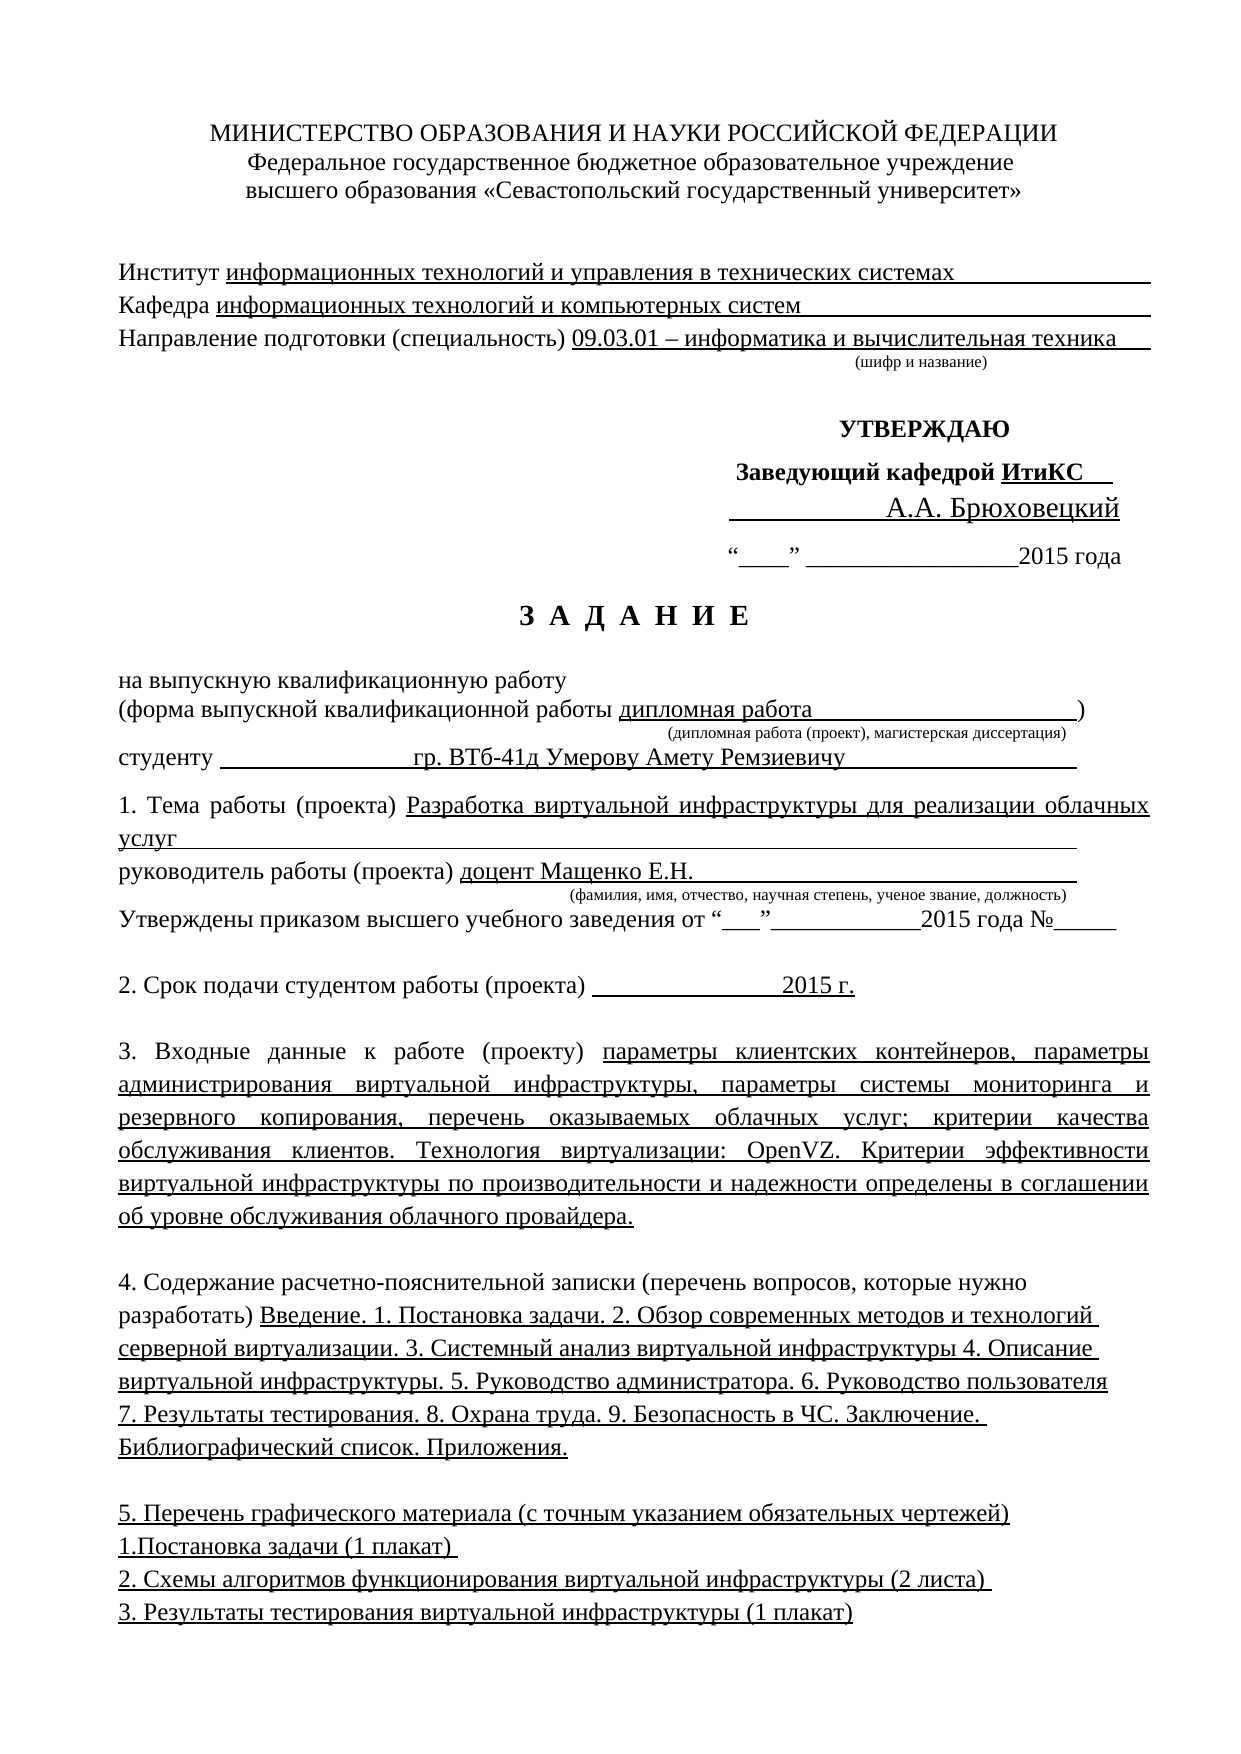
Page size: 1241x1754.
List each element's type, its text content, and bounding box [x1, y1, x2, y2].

subtitle (шифр и название) [118, 352, 1149, 371]
text об уровне обслуживания облачного провайдера. [118, 1195, 1149, 1230]
text обслуживания клиентов. Технология виртуализации: OpenVZ. Критерии эффективности [118, 1129, 1149, 1160]
text 4. Содержание расчетно-пояснительной записки (перечень вопросов, которые нужно разработать) Введение. 1. Постановка задачи. 2. Обзор современных методов и технологий серверной виртуализации. 3. Системный анализ виртуальной инфраструктуры 4. Описание виртуальной инфраструктуры. 5. Руководство администратора. 6. Руководство пользователя [118, 1267, 1149, 1395]
text 5. Перечень графического материала (с точным указанием обязательных чертежей) [118, 1498, 1149, 1527]
text Заведующий кафедрой ИтиКС [699, 457, 1149, 486]
text (дипломная работа (проект), магистерская диссертация) [118, 723, 1135, 742]
subtitle З А Д А Н И Е [118, 598, 1149, 632]
text Федеральное государственное бюджетное образовательное учреждение [118, 147, 1149, 176]
subtitle Кафедра информационных технологий и компьютерных систем [118, 290, 1149, 319]
text Утверждены приказом высшего учебного заведения от “___”____________2015 года №_____ [118, 904, 1149, 933]
text “____” _________________2015 года [699, 541, 1149, 569]
text (форма выпускной квалификационной работы дипломная работа ) [118, 694, 1149, 723]
text 7. Результаты тестирования. 8. Охрана труда. 9. Безопасность в ЧС. Заключение. Библиографический список. Приложения. [118, 1399, 1149, 1461]
text 2. Схемы алгоритмов функционирования виртуальной инфраструктуры (2 листа) [118, 1564, 1149, 1593]
text виртуальной инфраструктуры по производительности и надежности определены в соглашении [118, 1162, 1149, 1193]
text студенту гр. ВТб-41д Умерову Амету Ремзиевичу [118, 742, 1149, 771]
subtitle Институт информационных технологий и управления в технических системах [118, 257, 1149, 286]
text 2. Срок подачи студентом работы (проекта) 2015 г. [118, 970, 1149, 999]
text А.А. Брюховецкий [699, 490, 1149, 524]
text МИНИСТЕРСТВО ОБРАЗОВАНИЯ И НАУКИ РОССИЙСКОЙ ФЕДЕРАЦИИ [118, 118, 1149, 147]
text Направление подготовки (специальность) 09.03.01 – информатика и вычислительная техника [118, 323, 1149, 352]
text резервного копирования, перечень оказываемых облачных услуг; критерии качества [118, 1096, 1149, 1127]
text на выпускную квалификационную работу [118, 666, 1149, 694]
text (фамилия, имя, отчество, научная степень, ученое звание, должность) [118, 885, 1149, 904]
text руководитель работы (проекта) доцент Мащенко Е.Н. [118, 856, 1149, 885]
text 3. Входные данные к работе (проекту) параметры клиентских контейнеров, параметры администрирования виртуальной инфраструктуры, параметры системы мониторинга и [118, 1036, 1149, 1094]
text 3. Результаты тестирования виртуальной инфраструктуры (1 плакат) [118, 1597, 1149, 1626]
text 1. Тема работы (проекта) Разработка виртуальной инфраструктуры для реализации облачных услуг [118, 790, 1149, 852]
subtitle УТВЕРЖДАЮ [699, 414, 1149, 443]
text высшего образования «Севастопольский государственный университет» [118, 176, 1149, 204]
text 1.Постановка задачи (1 плакат) [118, 1531, 1149, 1560]
